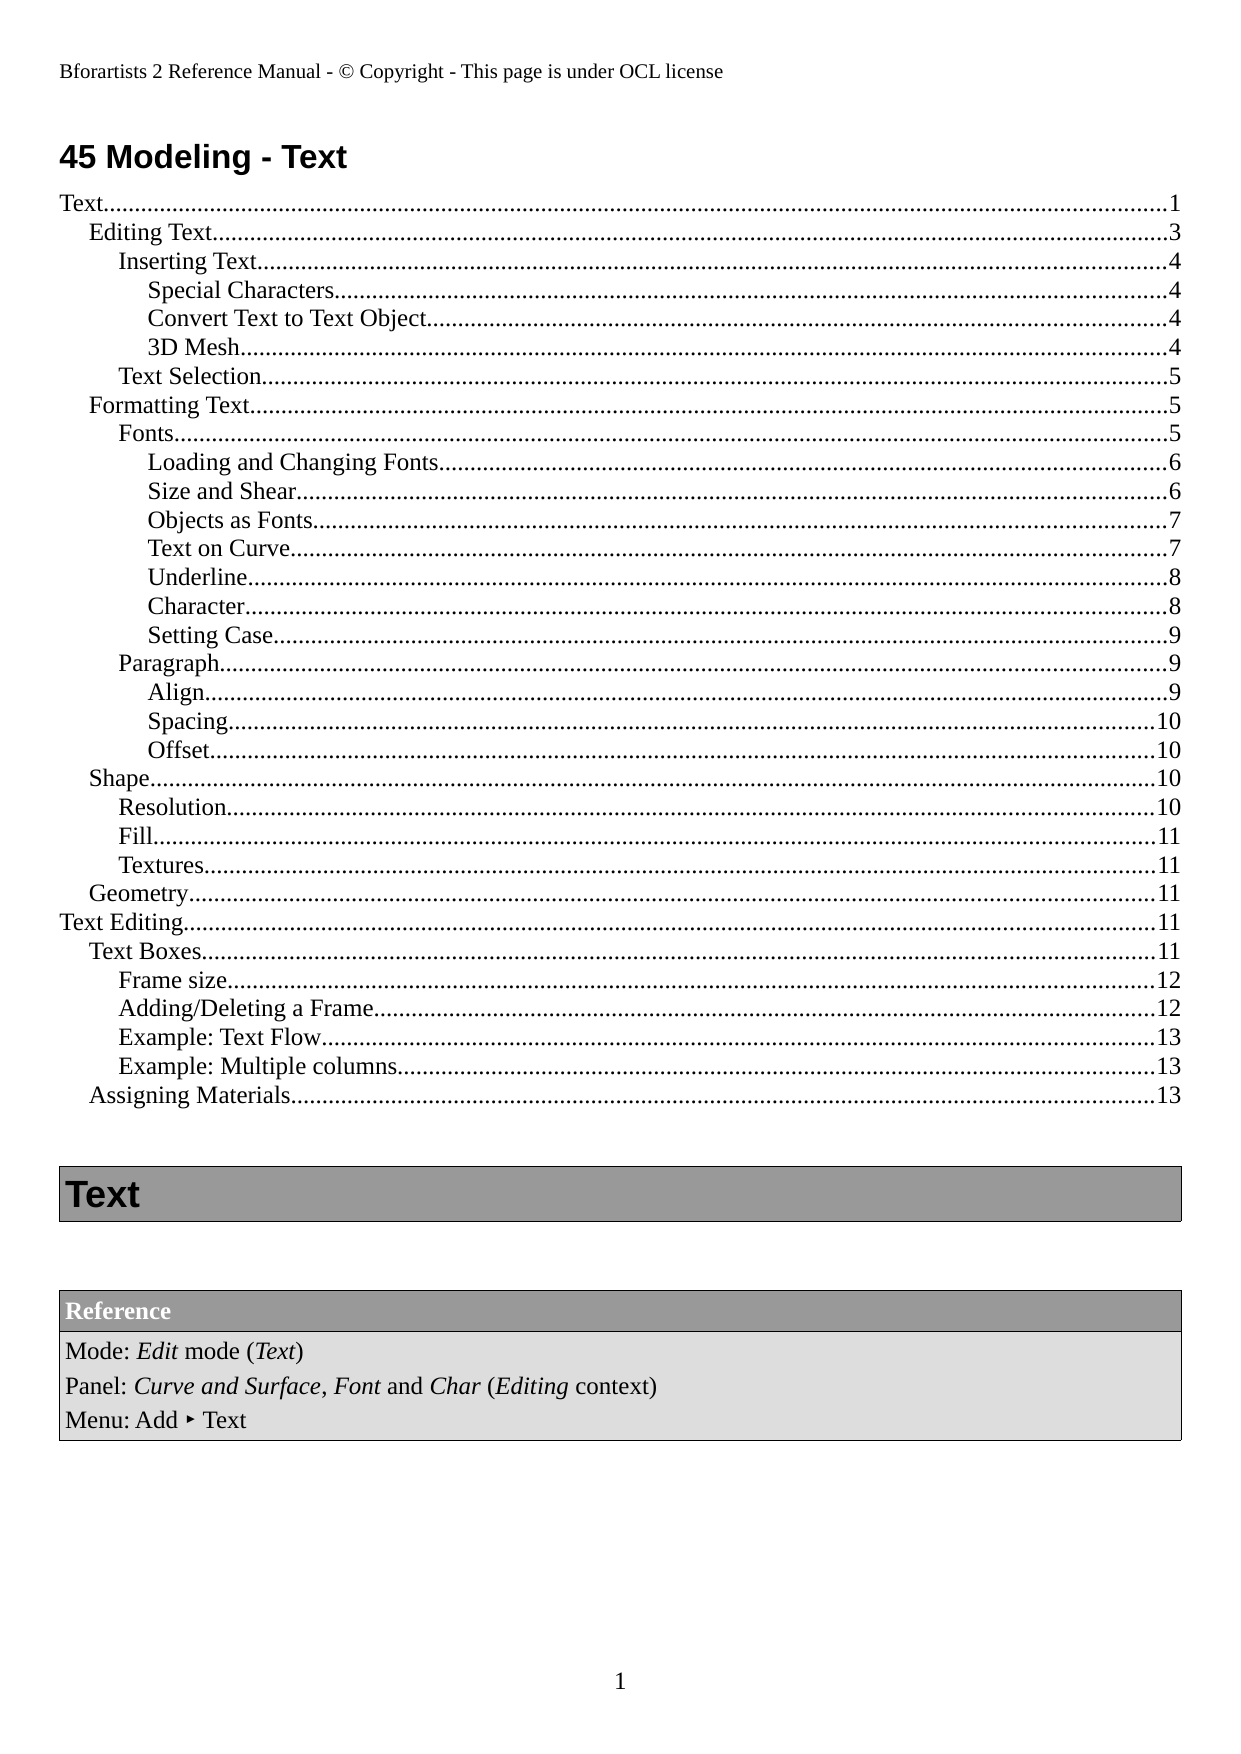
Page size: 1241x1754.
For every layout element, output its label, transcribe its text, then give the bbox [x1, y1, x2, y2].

text Spacing 10 [147, 706, 1181, 735]
text Convert Text to Text Object 4 [147, 303, 1181, 332]
text Align 9 [147, 677, 1181, 706]
text Shape 10 [88, 763, 1181, 792]
text Example: Multiple columns 13 [118, 1051, 1181, 1080]
text Example: Text Flow 13 [118, 1022, 1181, 1051]
text Resolution 10 [118, 792, 1181, 821]
text Fonts 5 [118, 418, 1181, 447]
text Objects as Fonts 7 [147, 505, 1181, 533]
text 3D Mesh 4 [147, 332, 1181, 361]
text Assigning Materials 13 [88, 1080, 1181, 1108]
text Fill 11 [118, 821, 1181, 850]
text Special Characters 4 [147, 275, 1181, 303]
text Offset 10 [147, 735, 1181, 763]
text Underline 8 [147, 562, 1181, 591]
text Loading and Changing Fonts 6 [147, 447, 1181, 476]
table_cell Mode: Edit mode (Text) Panel: Curve and Surface, Font and Char (Editing context) Menu: Add ‣ Text [60, 1332, 1181, 1440]
table_header Reference [60, 1291, 1181, 1331]
text Frame size 12 [118, 965, 1181, 993]
text Geometry 11 [88, 878, 1181, 907]
text Textures 11 [118, 850, 1181, 878]
text Text on Curve 7 [147, 533, 1181, 562]
text Paragraph 9 [118, 648, 1181, 677]
text Text 1 [59, 188, 1181, 217]
text Setting Case 9 [147, 620, 1181, 648]
text Adding/Deleting a Frame 12 [118, 993, 1181, 1022]
text Inserting Text 4 [118, 246, 1181, 275]
text Text Boxes 11 [88, 936, 1181, 965]
subtitle 45 Modeling - Text [59, 138, 1181, 176]
text Editing Text 3 [88, 217, 1181, 246]
text Size and Shear 6 [147, 476, 1181, 505]
text Character 8 [147, 591, 1181, 620]
table_header Text [60, 1167, 1181, 1221]
text Text Editing 11 [59, 907, 1181, 936]
text Formatting Text 5 [88, 390, 1181, 418]
text Text Selection 5 [118, 361, 1181, 390]
